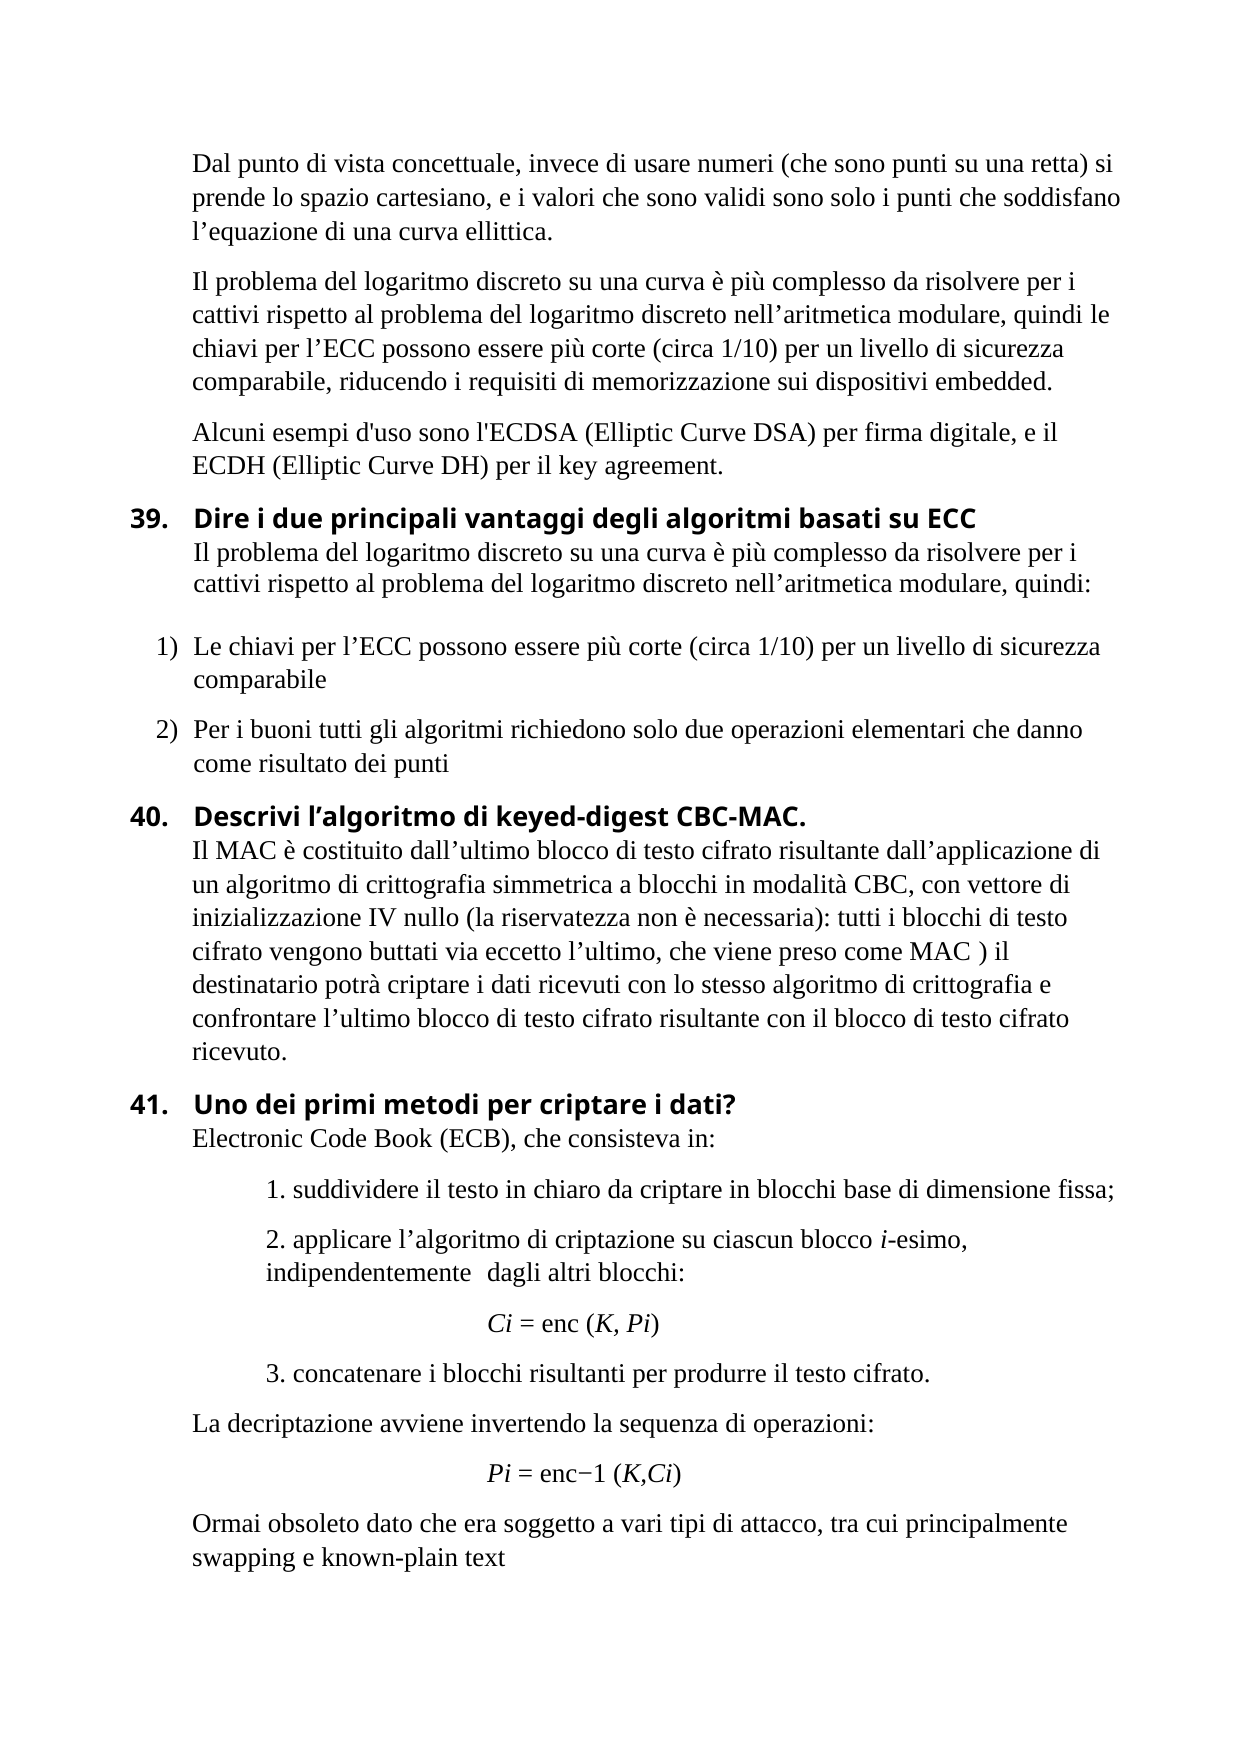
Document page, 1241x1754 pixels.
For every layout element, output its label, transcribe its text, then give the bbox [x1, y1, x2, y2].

text Il MAC è costituito dall’ultimo blocco di testo cifrato risultante dall’applicazione di un algoritmo di crittografia simmetrica a blocchi in modalità CBC, con vettore di inizializzazione IV nullo (la riservatezza non è necessaria): tutti i blocchi di testo cifrato vengono buttati via eccetto l’ultimo, che viene preso come MAC ) il destinatario potrà criptare i dati ricevuti con lo stesso algoritmo di crittografia e confrontare l’ultimo blocco di testo cifrato risultante con il blocco di testo cifrato ricevuto. [118, 834, 1122, 1067]
list Le chiavi per l’ECC possono essere più corte (circa 1/10) per un livello di sicurezza comparabile [156, 630, 1122, 694]
text Ormai obsoleto dato che era soggetto a vari tipi di attacco, tra cui principalmente swapping e known-plain text [118, 1507, 1122, 1572]
list Per i buoni tutti gli algoritmi richiedono solo due operazioni elementari che danno come risultato dei punti [156, 713, 1122, 778]
text 3. concatenare i blocchi risultanti per produrre il testo cifrato. [118, 1357, 1122, 1388]
list Dire i due principali vantaggi degli algoritmi basati su ECC [130, 499, 1122, 536]
text Pi = enc−1 (K,Ci) [118, 1457, 1122, 1488]
text Il problema del logaritmo discreto su una curva è più complesso da risolvere per i cattivi rispetto al problema del logaritmo discreto nell’aritmetica modulare, quindi le chiavi per l’ECC possono essere più corte (circa 1/10) per un livello di sicurezza comparabile, riducendo i requisiti di memorizzazione sui dispositivi embedded. [118, 265, 1122, 397]
list Il problema del logaritmo discreto su una curva è più complesso da risolvere per i cattivi rispetto al problema del logaritmo discreto nell’aritmetica modulare, quindi: [130, 536, 1122, 599]
text 1. suddividere il testo in chiaro da criptare in blocchi base di dimensione fissa; [118, 1173, 1122, 1204]
text Dal punto di vista concettuale, invece di usare numeri (che sono punti su una retta) si prende lo spazio cartesiano, e i valori che sono validi sono solo i punti che soddisfano l’equazione di una curva ellittica. [118, 148, 1122, 246]
text Ci = enc (K, Pi) [118, 1307, 1122, 1338]
list Uno dei primi metodi per criptare i dati? [130, 1086, 1122, 1122]
text 2. applicare l’algoritmo di criptazione su ciascun blocco i-esimo, indipendentemente dagli altri blocchi: [118, 1223, 1122, 1288]
text Alcuni esempi d'uso sono l'ECDSA (Elliptic Curve DSA) per firma digitale, e il ECDH (Elliptic Curve DH) per il key agreement. [118, 416, 1122, 480]
text Electronic Code Book (ECB), che consisteva in: [118, 1122, 1122, 1154]
text La decriptazione avviene invertendo la sequenza di operazioni: [118, 1407, 1122, 1438]
list Descrivi l’algoritmo di keyed-digest CBC-MAC. [130, 797, 1122, 834]
